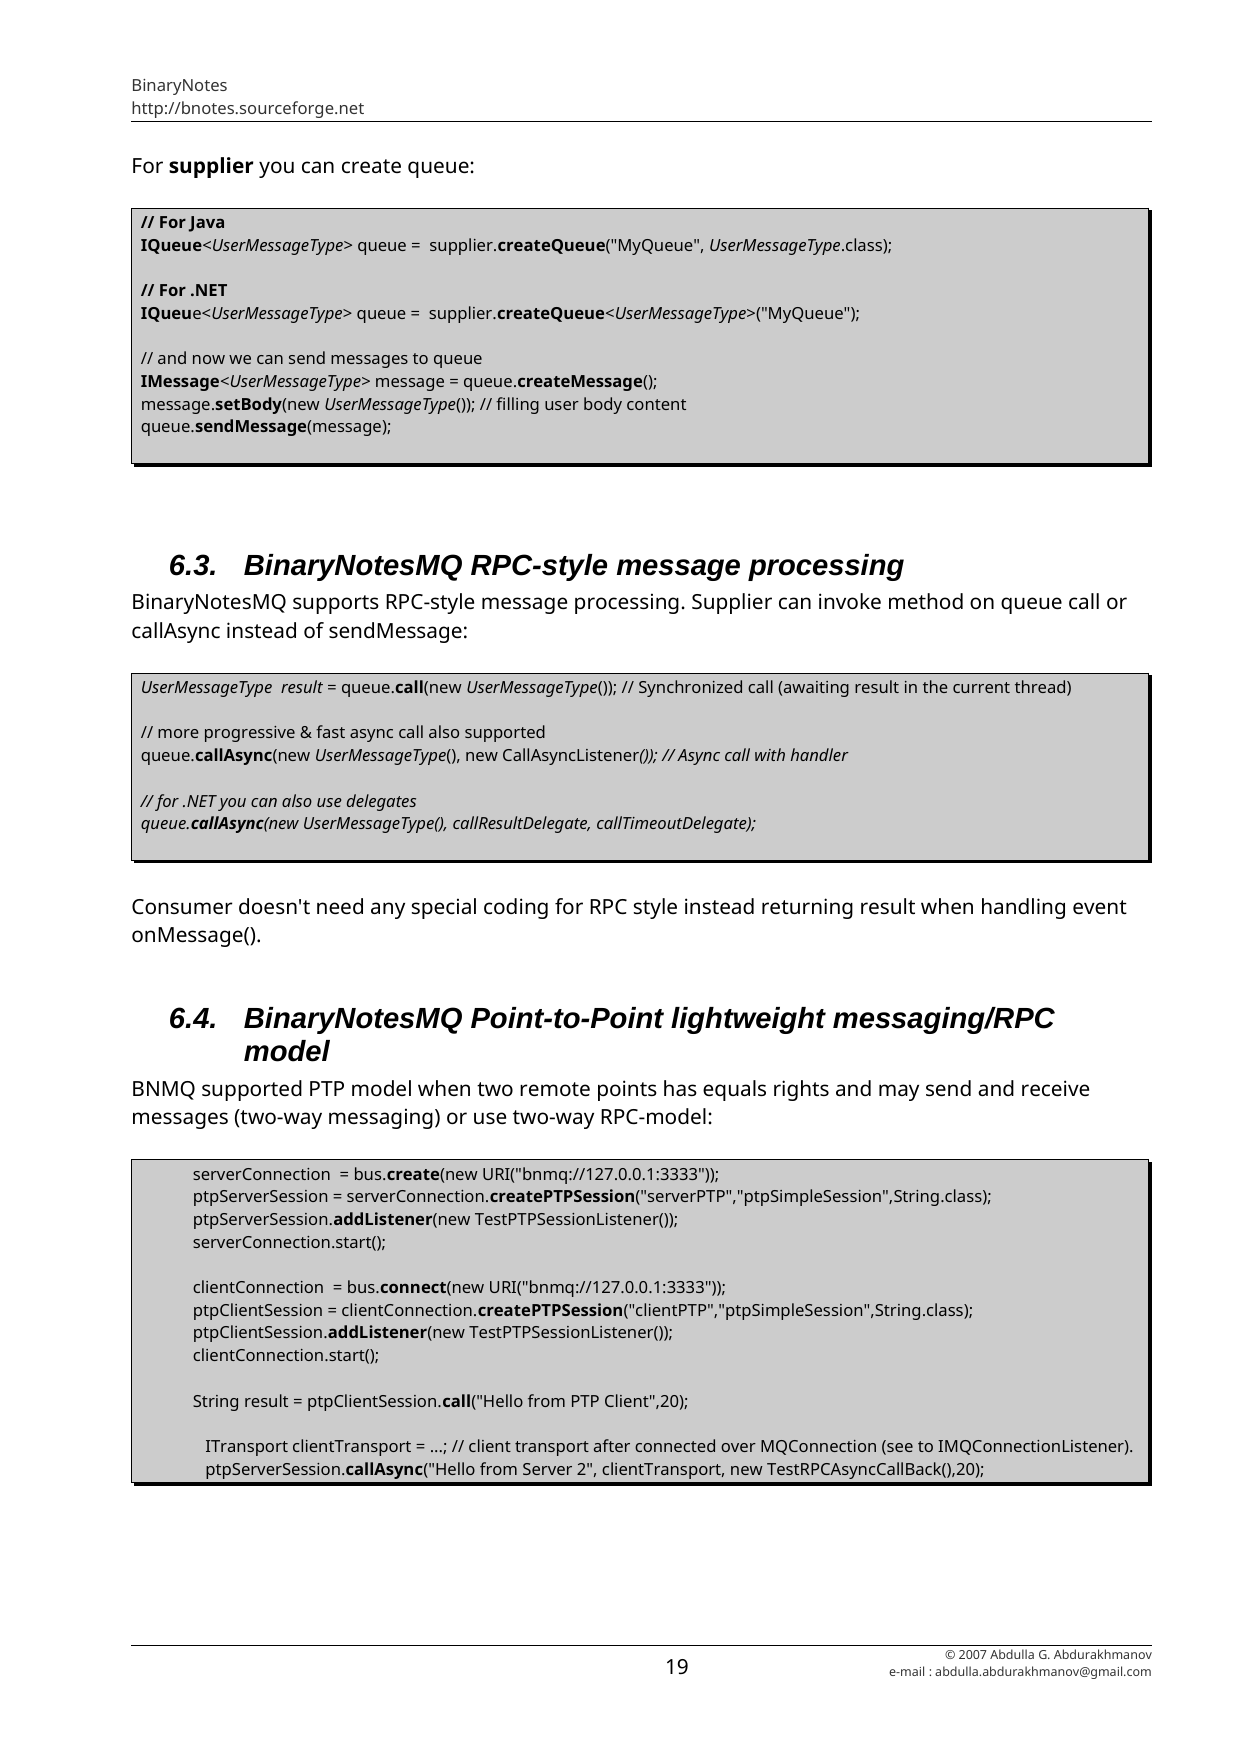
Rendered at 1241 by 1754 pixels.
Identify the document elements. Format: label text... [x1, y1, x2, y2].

subtitle BinaryNotesMQ RPC-style message processing [169, 548, 1152, 581]
text queue.callAsync(new UserMessageType(), callResultDelegate, callTimeoutDelegate); [132, 809, 1148, 832]
text ptpClientSession = clientConnection.createPTPSession("clientPTP","ptpSimpleSession",String.class); [132, 1295, 1148, 1318]
text ptpServerSession.addListener(new TestPTPSessionListener()); [132, 1204, 1148, 1227]
text BNMQ supported PTP model when two remote points has equals rights and may send and receive messages (two-way messaging) or use two-way RPC-model: [131, 1074, 1152, 1131]
text Consumer doesn't need any special coding for RPC style instead returning result when handling event onMessage(). [131, 892, 1152, 949]
text String result = ptpClientSession.call("Hello from PTP Client",20); [132, 1386, 1148, 1409]
text clientConnection = bus.connect(new URI("bnmq://127.0.0.1:3333")); [132, 1272, 1148, 1295]
text IMessage<UserMessageType> message = queue.createMessage(); [132, 367, 1148, 389]
text queue.sendMessage(message); [132, 412, 1148, 435]
text // more progressive & fast async call also supported [132, 718, 1148, 741]
text queue.callAsync(new UserMessageType(), new CallAsyncListener()); // Async call with handler [132, 741, 1148, 763]
text ITransport clientTransport = ...; // client transport after connected over MQConnection (see to IMQConnectionListener). ptpServerSession.callAsync("Hello from Server 2", clientTransport, new TestRPCAsyncCallBack(),20); [132, 1431, 1148, 1482]
text ptpServerSession = serverConnection.createPTPSession("serverPTP","ptpSimpleSession",String.class); [132, 1182, 1148, 1204]
text // For Java [132, 209, 1148, 230]
text // For .NET [132, 276, 1148, 298]
text ptpClientSession.addListener(new TestPTPSessionListener()); [132, 1318, 1148, 1341]
text For supplier you can create queue: [131, 151, 1152, 179]
text BinaryNotesMQ supports RPC-style message processing. Supplier can invoke method on queue call or callAsync instead of sendMessage: [131, 587, 1152, 644]
text // and now we can send messages to queue [132, 344, 1148, 367]
text IQueue<UserMessageType> queue = supplier.createQueue<UserMessageType>("MyQueue"); [132, 298, 1148, 321]
text serverConnection.start(); [132, 1227, 1148, 1250]
text IQueue<UserMessageType> queue = supplier.createQueue("MyQueue", UserMessageType.class); [132, 230, 1148, 253]
text UserMessageType result = queue.call(new UserMessageType()); // Synchronized call (awaiting result in the current thread) [132, 674, 1148, 695]
text message.setBody(new UserMessageType()); // filling user body content [132, 389, 1148, 412]
text // for .NET you can also use delegates [132, 786, 1148, 809]
text serverConnection = bus.create(new URI("bnmq://127.0.0.1:3333")); [132, 1160, 1148, 1182]
subtitle BinaryNotesMQ Point-to-Point lightweight messaging/RPC model [169, 1002, 1152, 1067]
text clientConnection.start(); [132, 1341, 1148, 1363]
